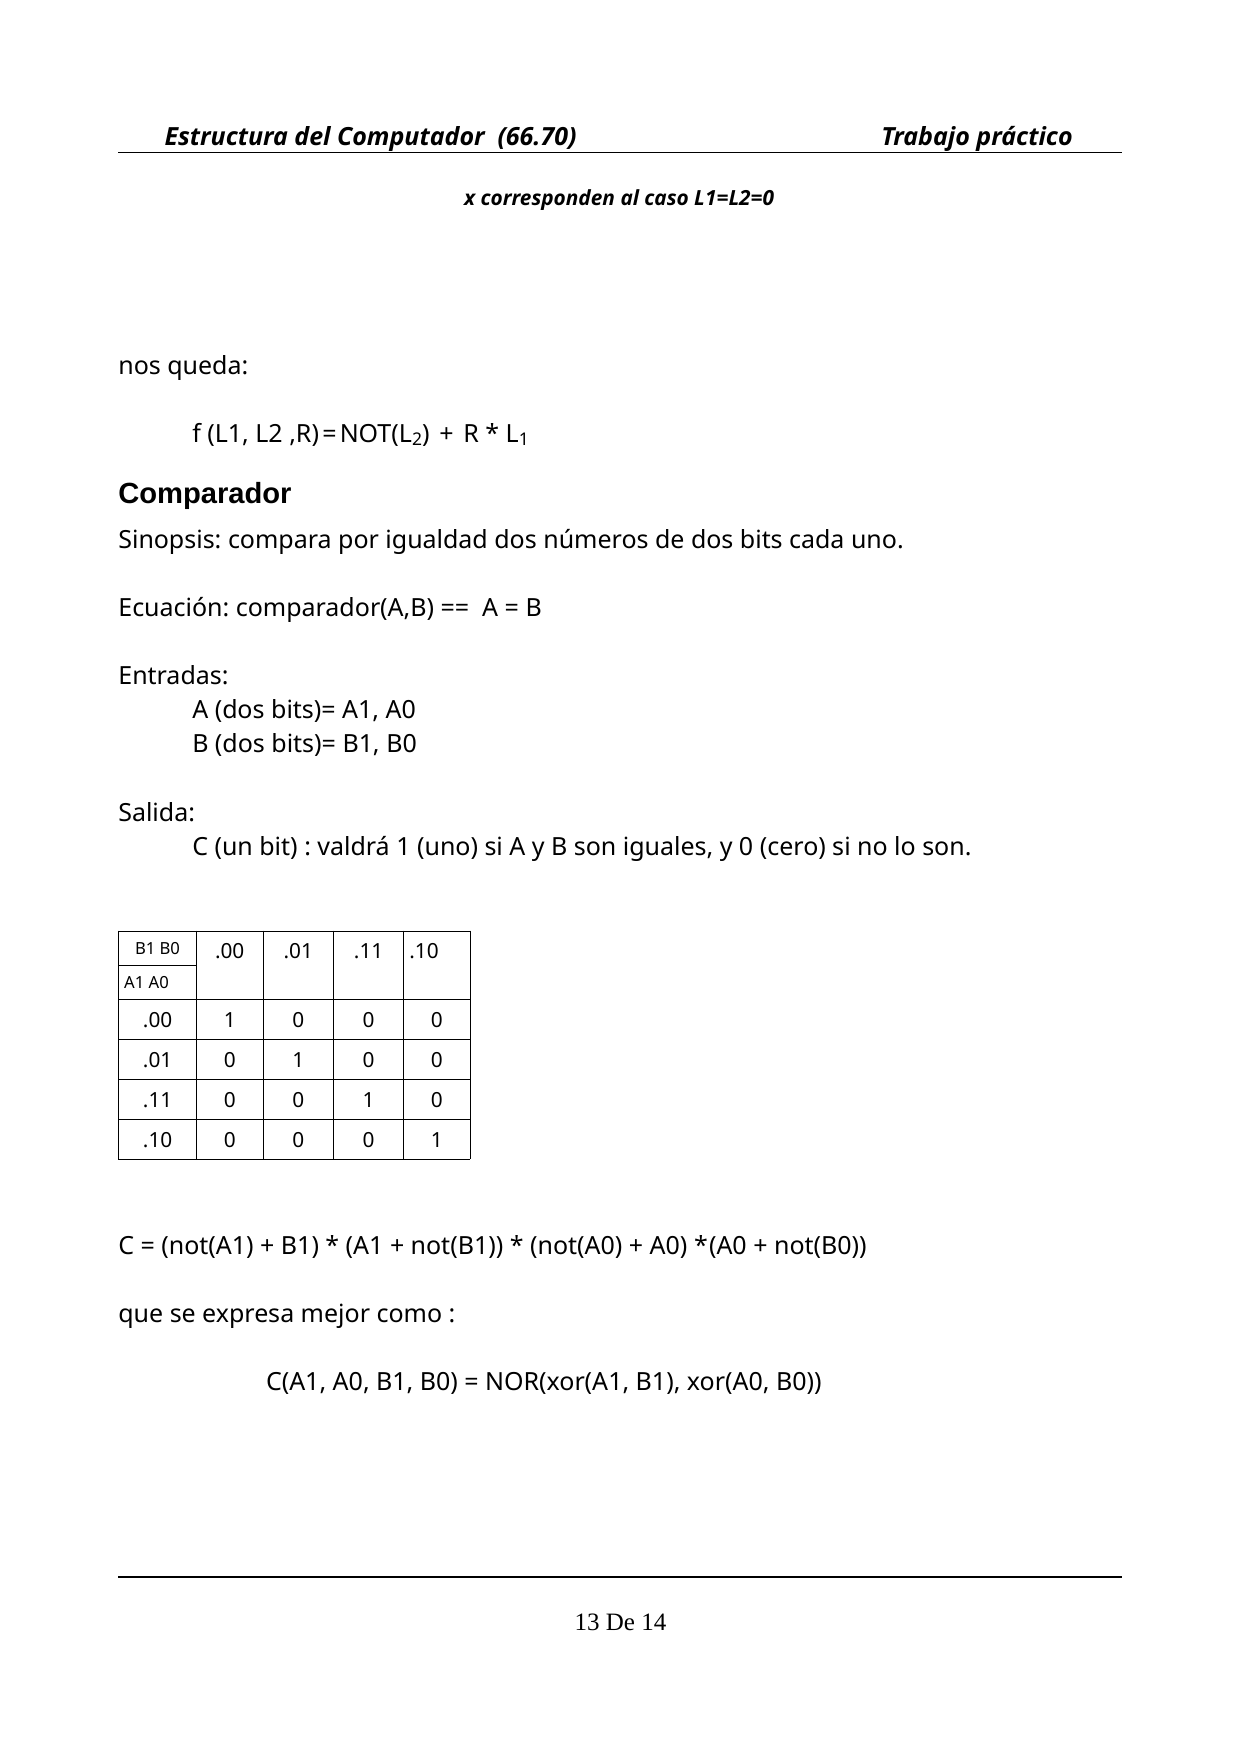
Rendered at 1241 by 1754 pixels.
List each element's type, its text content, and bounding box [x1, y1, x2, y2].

table_cell 0 [404, 1000, 470, 1039]
table_cell 0 [264, 1120, 333, 1159]
text C (un bit) : valdrá 1 (uno) si A y B son iguales, y 0 (cero) si no lo son. [192, 828, 1122, 862]
table_cell .11 [119, 1080, 196, 1119]
table_cell 0 [404, 1040, 470, 1079]
table_cell 0 [197, 1040, 263, 1079]
subtitle Comparador [118, 476, 1122, 509]
text f (L1, L2 ,R) = NOT(L2) + R * L1 [118, 416, 1122, 451]
text Entradas: [118, 658, 1122, 692]
table_cell 0 [404, 1080, 470, 1119]
table_cell 1 [334, 1080, 403, 1119]
text nos queda: [118, 347, 1122, 381]
table_header .11 [334, 932, 403, 999]
table_cell .10 [119, 1120, 196, 1159]
table_cell 0 [264, 1000, 333, 1039]
text Ecuación: comparador(A,B) == A = B [118, 590, 1122, 624]
text C(A1, A0, B1, B0) = NOR(xor(A1, B1), xor(A0, B0)) [118, 1363, 1122, 1398]
table_cell 1 [264, 1040, 333, 1079]
table_cell 1 [197, 1000, 263, 1039]
table_cell 0 [197, 1120, 263, 1159]
table_cell 0 [197, 1080, 263, 1119]
table_header .10 [404, 932, 470, 999]
table_cell 0 [334, 1120, 403, 1159]
table_cell .00 [119, 1000, 196, 1039]
table_header .01 [264, 932, 333, 999]
text B (dos bits)= B1, B0 [192, 726, 1122, 760]
table_cell .01 [119, 1040, 196, 1079]
table_cell 0 [264, 1080, 333, 1119]
table_cell 0 [334, 1000, 403, 1039]
table_header B1 B0 [119, 932, 196, 965]
table_cell A1 A0 [119, 966, 196, 999]
text x corresponden al caso L1=L2=0 [118, 183, 1122, 211]
table_header .00 [197, 932, 263, 999]
text Sinopsis: compara por igualdad dos números de dos bits cada uno. [118, 522, 1122, 556]
table_cell 1 [404, 1120, 470, 1159]
text Salida: [118, 794, 1122, 828]
text A (dos bits)= A1, A0 [192, 692, 1122, 726]
table_cell 0 [334, 1040, 403, 1079]
text que se expresa mejor como : [118, 1295, 1122, 1329]
text C = (not(A1) + B1) * (A1 + not(B1)) * (not(A0) + A0) * (A0 + not(B0)) [118, 1227, 1122, 1261]
